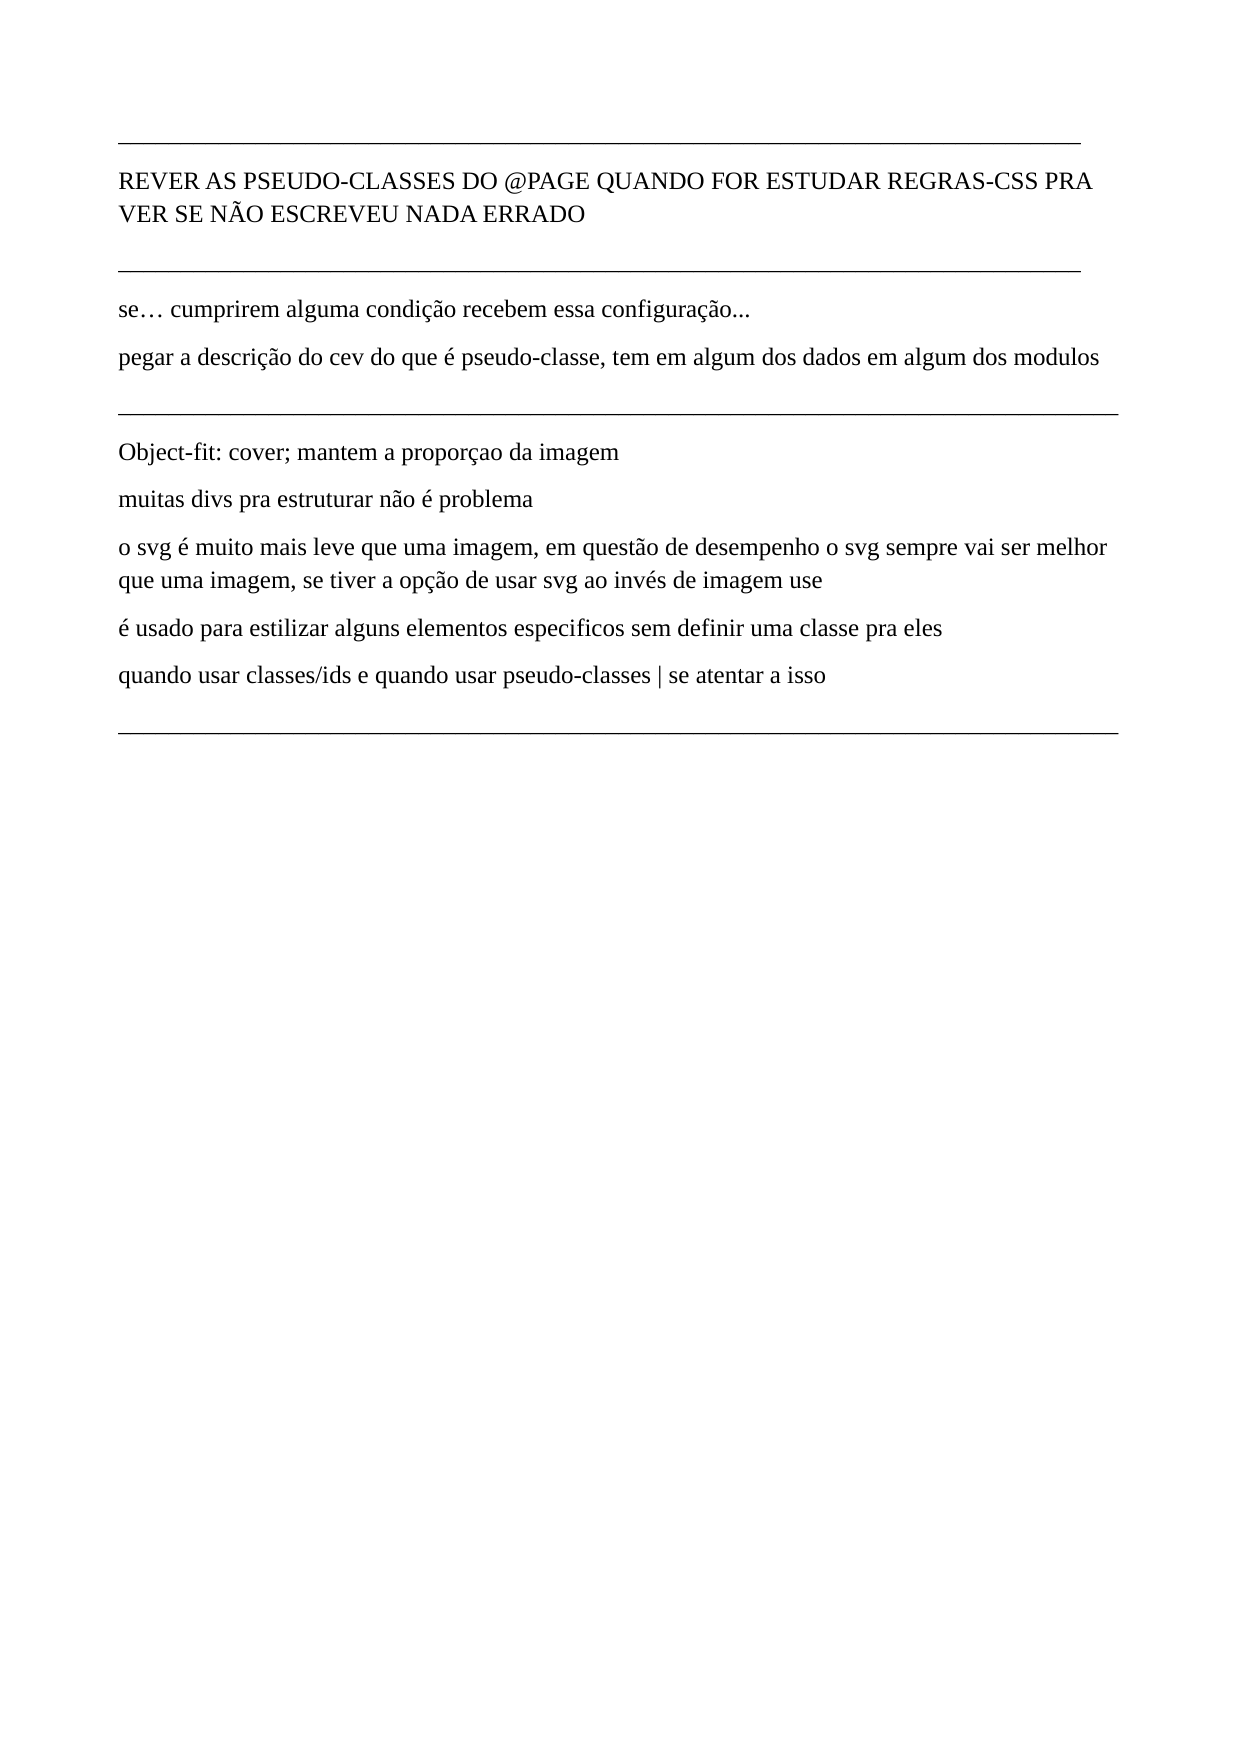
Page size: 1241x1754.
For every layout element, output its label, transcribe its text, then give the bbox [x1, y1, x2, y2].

text o svg é muito mais leve que uma imagem, em questão de desempenho o svg sempre vai ser melhor que uma imagem, se tiver a opção de usar svg ao invés de imagem use [118, 532, 1122, 594]
text se… cumprirem alguma condição recebem essa configuração... [118, 294, 1122, 323]
text muitas divs pra estruturar não é problema [118, 484, 1122, 513]
text _____________________________________________________________________________ [118, 246, 1122, 275]
text ________________________________________________________________________________ [118, 708, 1122, 737]
text é usado para estilizar alguns elementos especificos sem definir uma classe pra eles [118, 613, 1122, 641]
text _____________________________________________________________________________ [118, 118, 1122, 147]
text Object-fit: cover; mantem a proporçao da imagem [118, 437, 1122, 466]
text quando usar classes/ids e quando usar pseudo-classes | se atentar a isso [118, 660, 1122, 689]
text ________________________________________________________________________________ [118, 389, 1122, 418]
text REVER AS PSEUDO-CLASSES DO @PAGE QUANDO FOR ESTUDAR REGRAS-CSS PRA VER SE NÃO ESCREVEU NADA ERRADO [118, 166, 1122, 227]
text pegar a descrição do cev do que é pseudo-classe, tem em algum dos dados em algum dos modulos [118, 342, 1122, 370]
